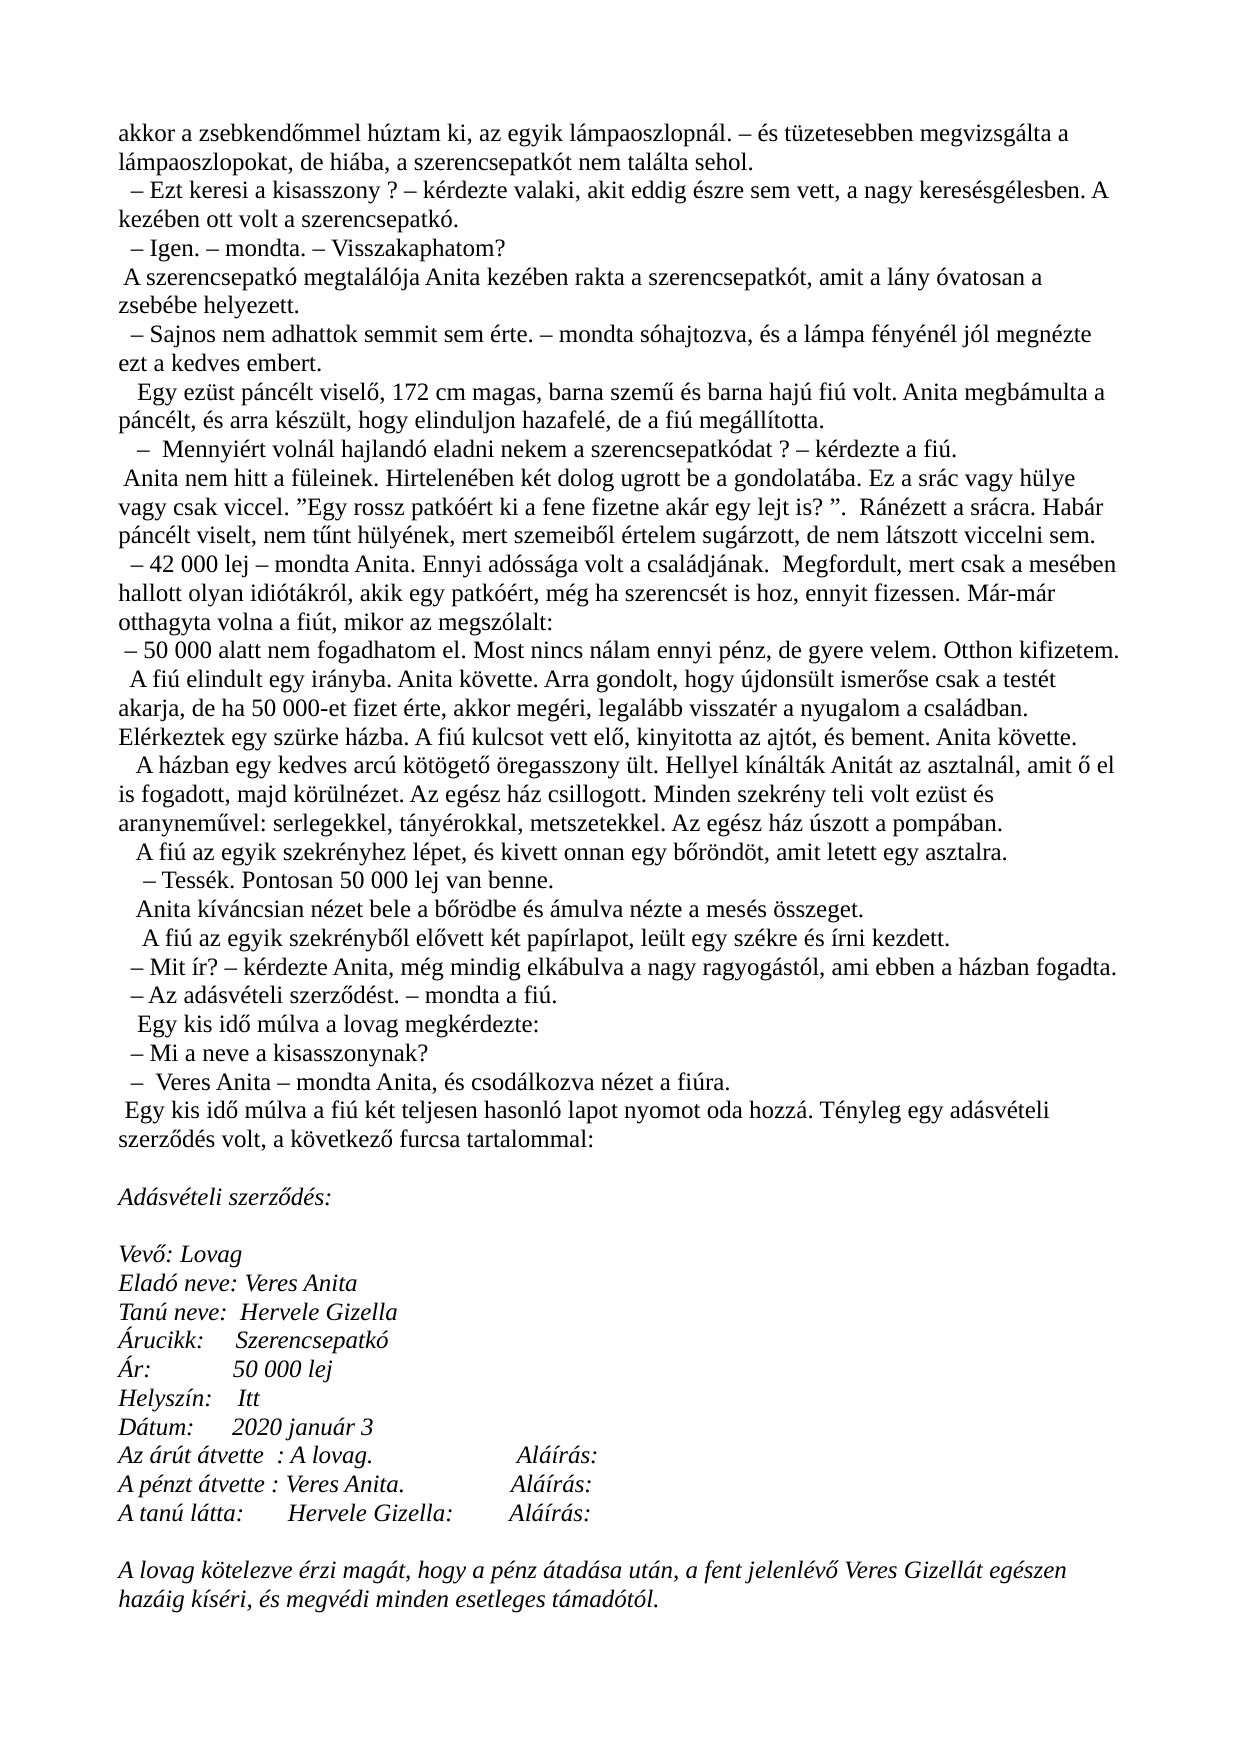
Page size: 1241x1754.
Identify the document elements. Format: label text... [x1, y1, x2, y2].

text Helyszín: Itt [118, 1383, 1122, 1412]
text – Mit ír? – kérdezte Anita, még mindig elkábulva a nagy ragyogástól, ami ebben a házban fogadta. [118, 952, 1122, 981]
text Ár: 50 000 lej [118, 1354, 1122, 1383]
text Egy kis idő múlva a fiú két teljesen hasonló lapot nyomot oda hozzá. Tényleg egy adásvételi szerződés volt, a következő furcsa tartalommal: [118, 1096, 1122, 1153]
text – 42 000 lej – mondta Anita. Ennyi adóssága volt a családjának. Megfordult, mert csak a mesében hallott olyan idiótákról, akik egy patkóért, még ha szerencsét is hoz, ennyit fizessen. Már-már otthagyta volna a fiút, mikor az megszólalt: [118, 549, 1122, 636]
text A házban egy kedves arcú kötögető öregasszony ült. Hellyel kínálták Anitát az asztalnál, amit ő el is fogadott, majd körülnézet. Az egész ház csillogott. Minden szekrény teli volt ezüst és aranyneművel: serlegekkel, tányérokkal, metszetekkel. Az egész ház úszott a pompában. [118, 751, 1122, 837]
text A fiú az egyik szekrényből elővett két papírlapot, leült egy székre és írni kezdett. [118, 923, 1122, 952]
text Árucikk: Szerencsepatkó [118, 1326, 1122, 1354]
text – Mi a neve a kisasszonynak? [118, 1038, 1122, 1067]
text – Ezt keresi a kisasszony ? – kérdezte valaki, akit eddig észre sem vett, a nagy keresésgélesben. A kezében ott volt a szerencsepatkó. [118, 176, 1122, 233]
text Vevő: Lovag [118, 1239, 1122, 1268]
text Tanú neve: Hervele Gizella [118, 1297, 1122, 1326]
text – 50 000 alatt nem fogadhatom el. Most nincs nálam ennyi pénz, de gyere velem. Otthon kifizetem. [118, 636, 1122, 664]
text – Tessék. Pontosan 50 000 lej van benne. [118, 866, 1122, 894]
text Adásvételi szerződés: [118, 1182, 1122, 1211]
text A lovag kötelezve érzi magát, hogy a pénz átadása után, a fent jelenlévő Veres Gizellát egészen hazáig kíséri, és megvédi minden esetleges támadótól. [118, 1556, 1122, 1613]
text A pénzt átvette : Veres Anita. Aláírás: [118, 1469, 1122, 1498]
text – Mennyiért volnál hajlandó eladni nekem a szerencsepatkódat ? – kérdezte a fiú. [118, 434, 1122, 463]
text A fiú az egyik szekrényhez lépet, és kivett onnan egy bőröndöt, amit letett egy asztalra. [118, 837, 1122, 866]
text – Veres Anita – mondta Anita, és csodálkozva nézet a fiúra. [118, 1067, 1122, 1096]
text Az árút átvette : A lovag. Aláírás: [118, 1441, 1122, 1469]
text akkor a zsebkendőmmel húztam ki, az egyik lámpaoszlopnál. – és tüzetesebben megvizsgálta a lámpaoszlopokat, de hiába, a szerencsepatkót nem találta sehol. [118, 118, 1122, 176]
text Egy kis idő múlva a lovag megkérdezte: [118, 1009, 1122, 1038]
text Eladó neve: Veres Anita [118, 1268, 1122, 1297]
text – Igen. – mondta. – Visszakaphatom? [118, 233, 1122, 262]
text – Az adásvételi szerződést. – mondta a fiú. [118, 981, 1122, 1009]
text A szerencsepatkó megtalálója Anita kezében rakta a szerencsepatkót, amit a lány óvatosan a zsebébe helyezett. [118, 262, 1122, 319]
text A tanú látta: Hervele Gizella: Aláírás: [118, 1498, 1122, 1527]
text Dátum: 2020 január 3 [118, 1412, 1122, 1441]
text Anita nem hitt a füleinek. Hirtelenében két dolog ugrott be a gondolatába. Ez a srác vagy hülye vagy csak viccel. ”Egy rossz patkóért ki a fene fizetne akár egy lejt is? ”. Ránézett a srácra. Habár páncélt viselt, nem tűnt hülyének, mert szemeiből értelem sugárzott, de nem látszott viccelni sem. [118, 463, 1122, 549]
text Egy ezüst páncélt viselő, 172 cm magas, barna szemű és barna hajú fiú volt. Anita megbámulta a páncélt, és arra készült, hogy elinduljon hazafelé, de a fiú megállította. [118, 377, 1122, 434]
text A fiú elindult egy irányba. Anita követte. Arra gondolt, hogy újdonsült ismerőse csak a testét akarja, de ha 50 000-et fizet érte, akkor megéri, legalább visszatér a nyugalom a családban. Elérkeztek egy szürke házba. A fiú kulcsot vett elő, kinyitotta az ajtót, és bement. Anita követte. [118, 664, 1122, 751]
text – Sajnos nem adhattok semmit sem érte. – mondta sóhajtozva, és a lámpa fényénél jól megnézte ezt a kedves embert. [118, 319, 1122, 377]
text Anita kíváncsian nézet bele a bőrödbe és ámulva nézte a mesés összeget. [118, 894, 1122, 923]
